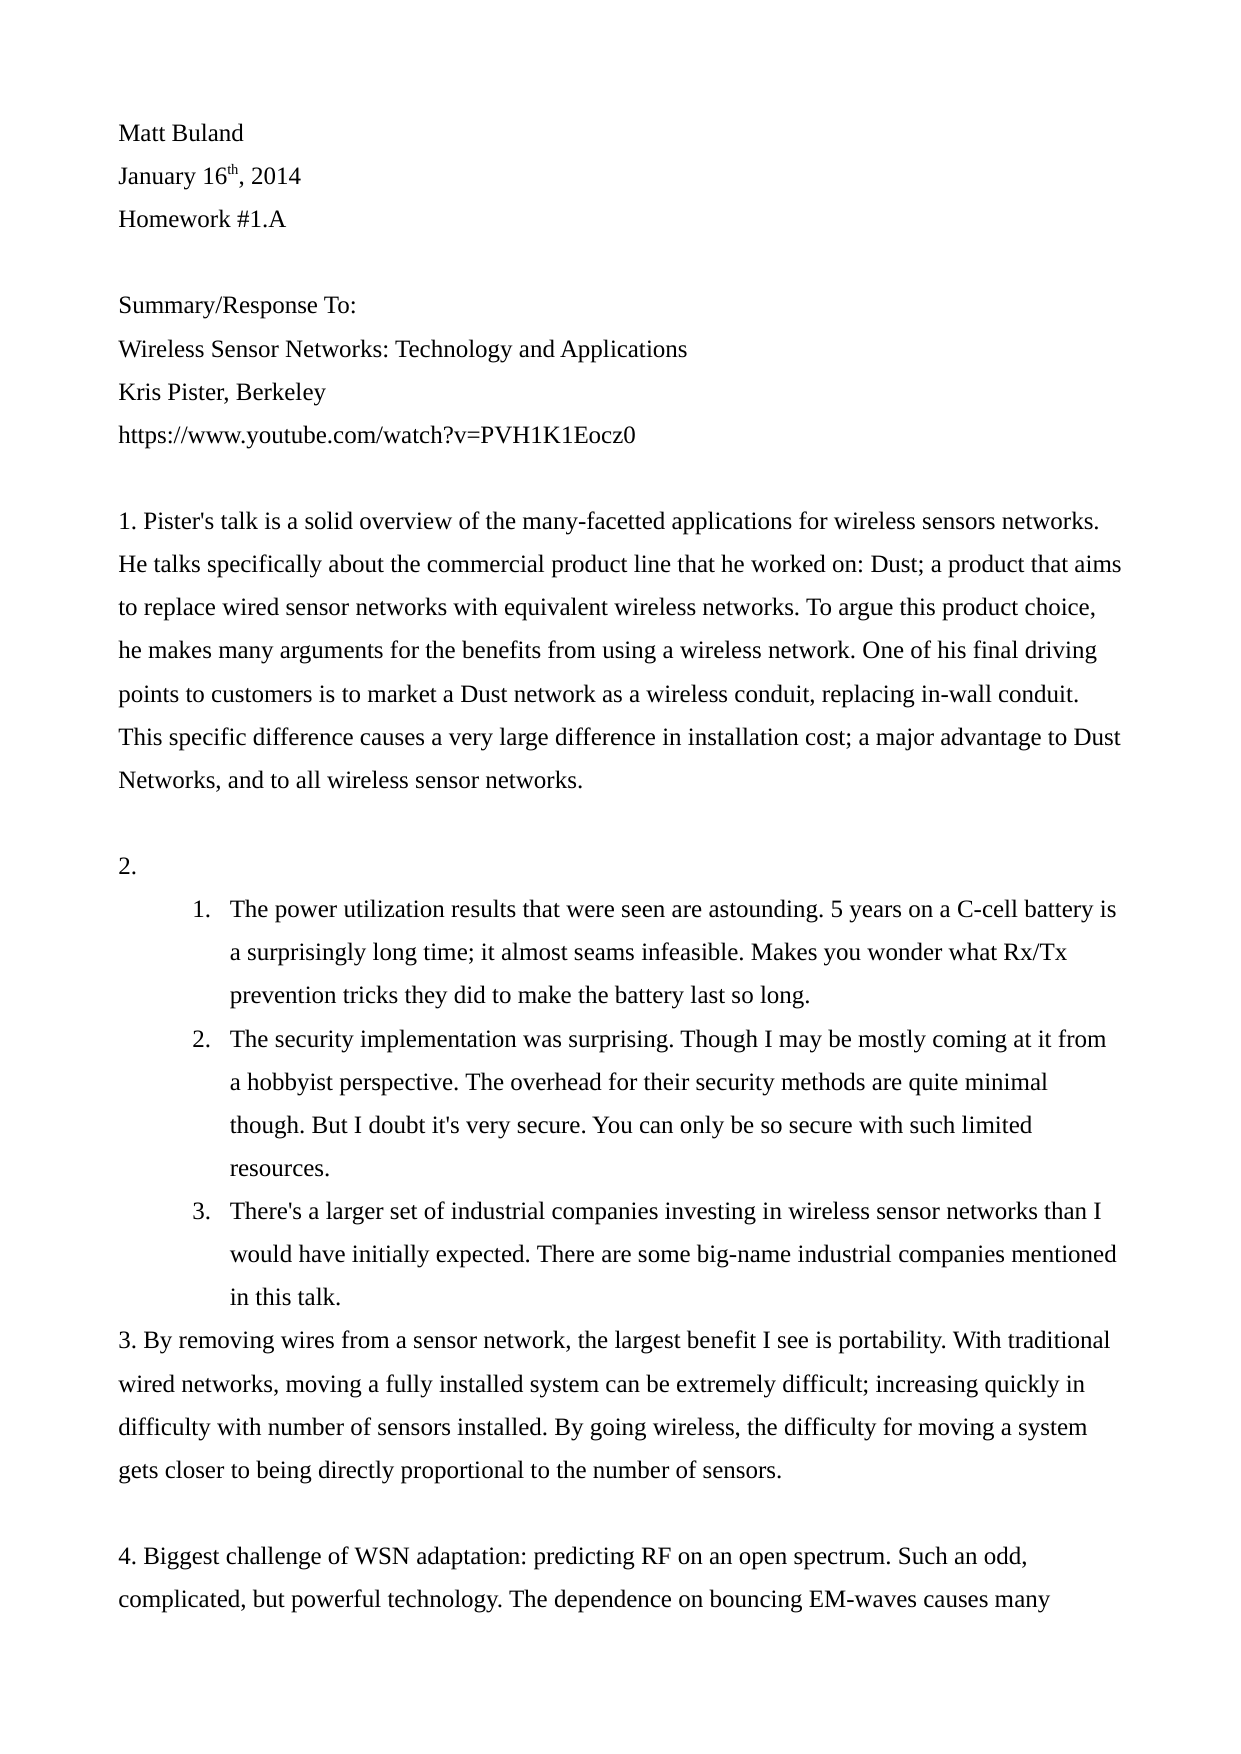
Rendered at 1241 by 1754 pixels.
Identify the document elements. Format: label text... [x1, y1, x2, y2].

text Summary/Response To: [118, 291, 1122, 319]
text 4. Biggest challenge of WSN adaptation: predicting RF on an open spectrum. Such an odd, complicated, but powerful technology. The dependence on bouncing EM-waves causes many [118, 1541, 1122, 1613]
text January 16th, 2014 [118, 161, 1122, 190]
text Kris Pister, Berkeley [118, 377, 1122, 406]
list The power utilization results that were seen are astounding. 5 years on a C-cell battery is a surprisingly long time; it almost seams infeasible. Makes you wonder what Rx/Tx prevention tricks they did to make the battery last so long. [192, 894, 1122, 1009]
text Homework #1.A [118, 204, 1122, 233]
text 2. [118, 851, 1122, 880]
list The security implementation was surprising. Though I may be mostly coming at it from a hobbyist perspective. The overhead for their security methods are quite minimal though. But I doubt it's very secure. You can only be so secure with such limited resources. [192, 1024, 1122, 1182]
text https://www.youtube.com/watch?v=PVH1K1Eocz0 [118, 420, 1122, 449]
text 1. Pister's talk is a solid overview of the many-facetted applications for wireless sensors networks. He talks specifically about the commercial product line that he worked on: Dust; a product that aims to replace wired sensor networks with equivalent wireless networks. To argue this product choice, he makes many arguments for the benefits from using a wireless network. One of his final driving points to customers is to market a Dust network as a wireless conduit, replacing in-wall conduit. This specific difference causes a very large difference in installation cost; a major advantage to Dust Networks, and to all wireless sensor networks. [118, 506, 1122, 794]
text Matt Buland [118, 118, 1122, 147]
text Wireless Sensor Networks: Technology and Applications [118, 334, 1122, 362]
list There's a larger set of industrial companies investing in wireless sensor networks than I would have initially expected. There are some big-name industrial companies mentioned in this talk. [192, 1196, 1122, 1311]
text 3. By removing wires from a sensor network, the largest benefit I see is portability. With traditional wired networks, moving a fully installed system can be extremely difficult; increasing quickly in difficulty with number of sensors installed. By going wireless, the difficulty for moving a system gets closer to being directly proportional to the number of sensors. [118, 1326, 1122, 1484]
